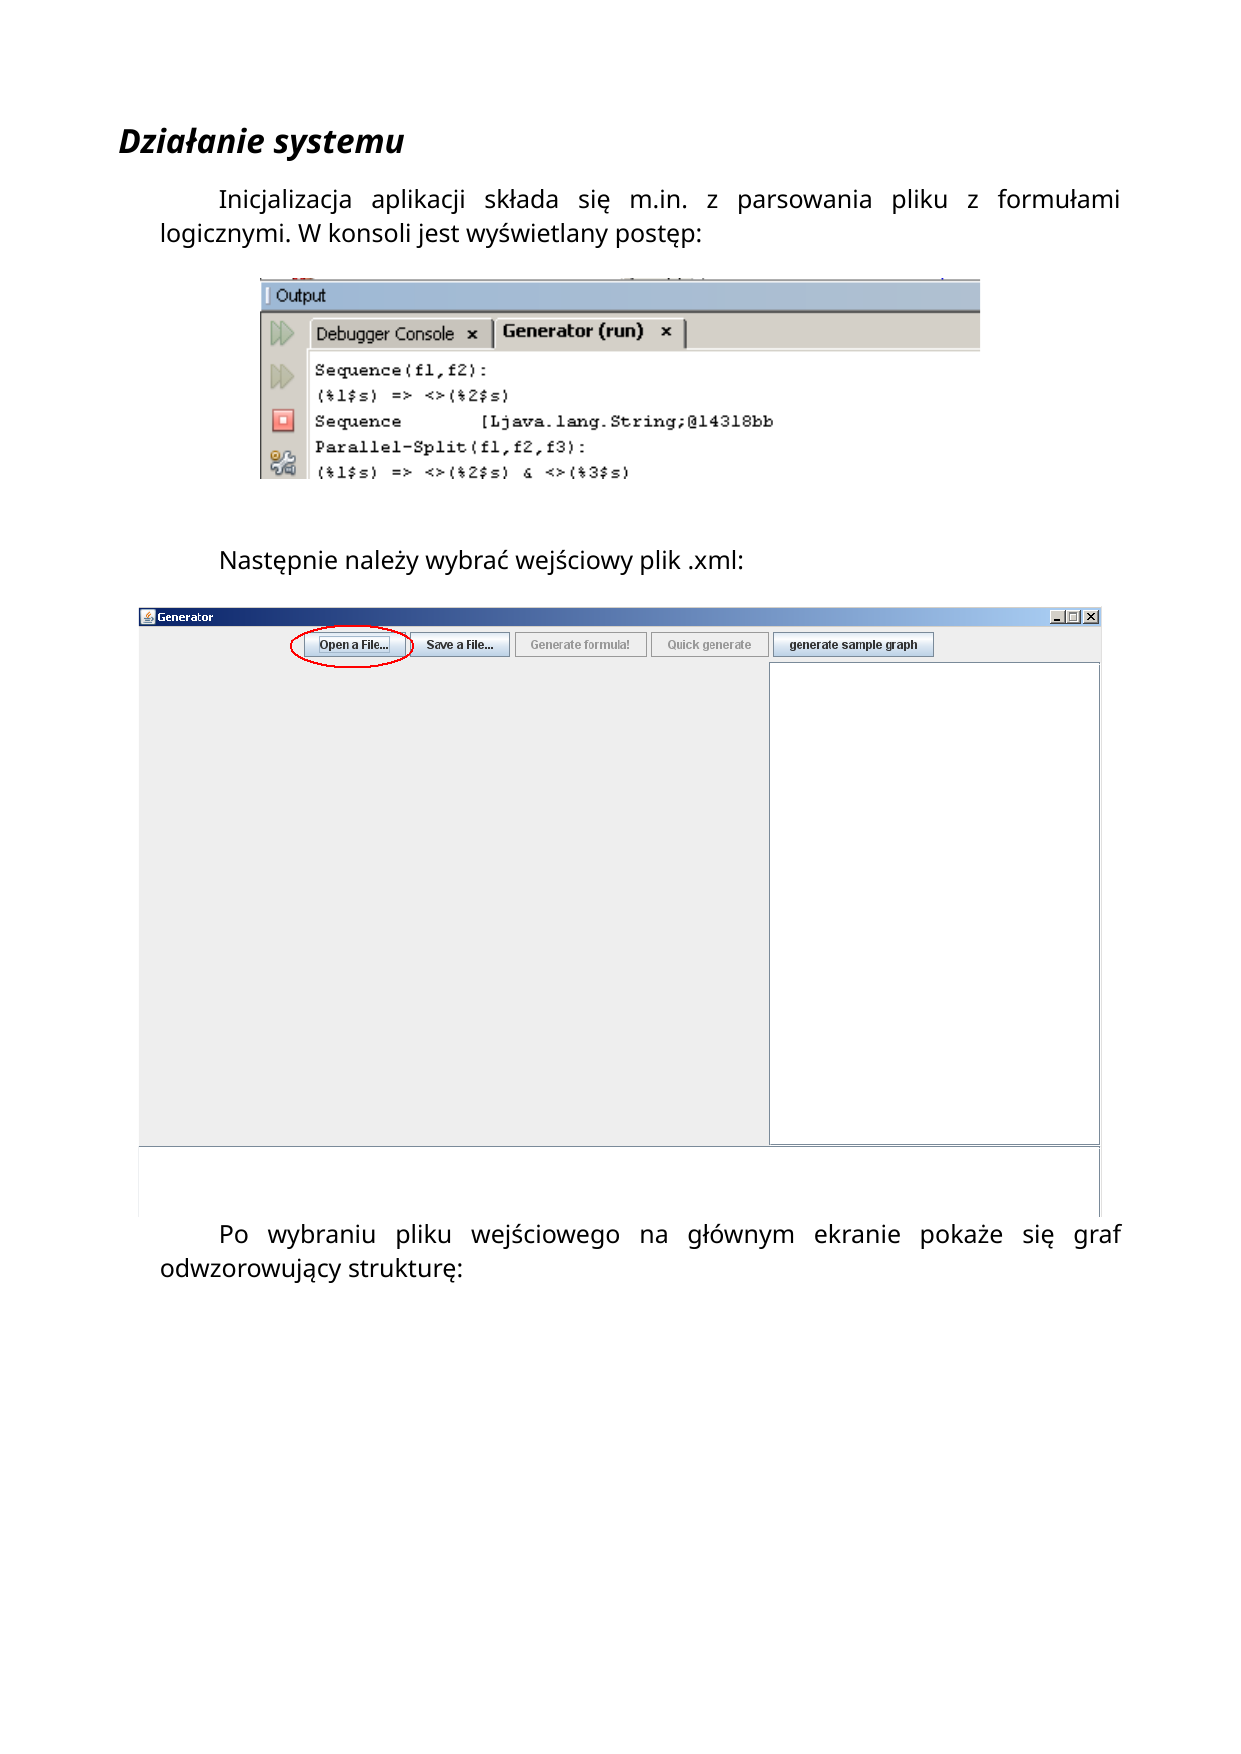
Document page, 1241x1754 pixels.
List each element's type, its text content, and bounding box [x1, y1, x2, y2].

text Następnie należy wybrać wejściowy plik .xml: [159, 542, 1122, 577]
text Inicjalizacja aplikacji składa się m.in. z parsowania pliku z formułami logicznymi. W konsoli jest wyświetlany postęp: [159, 181, 1122, 249]
text Po wybraniu pliku wejściowego na głównym ekranie pokaże się graf odwzorowujący strukturę: [159, 1176, 1122, 1285]
text Działanie systemu [118, 118, 1122, 163]
